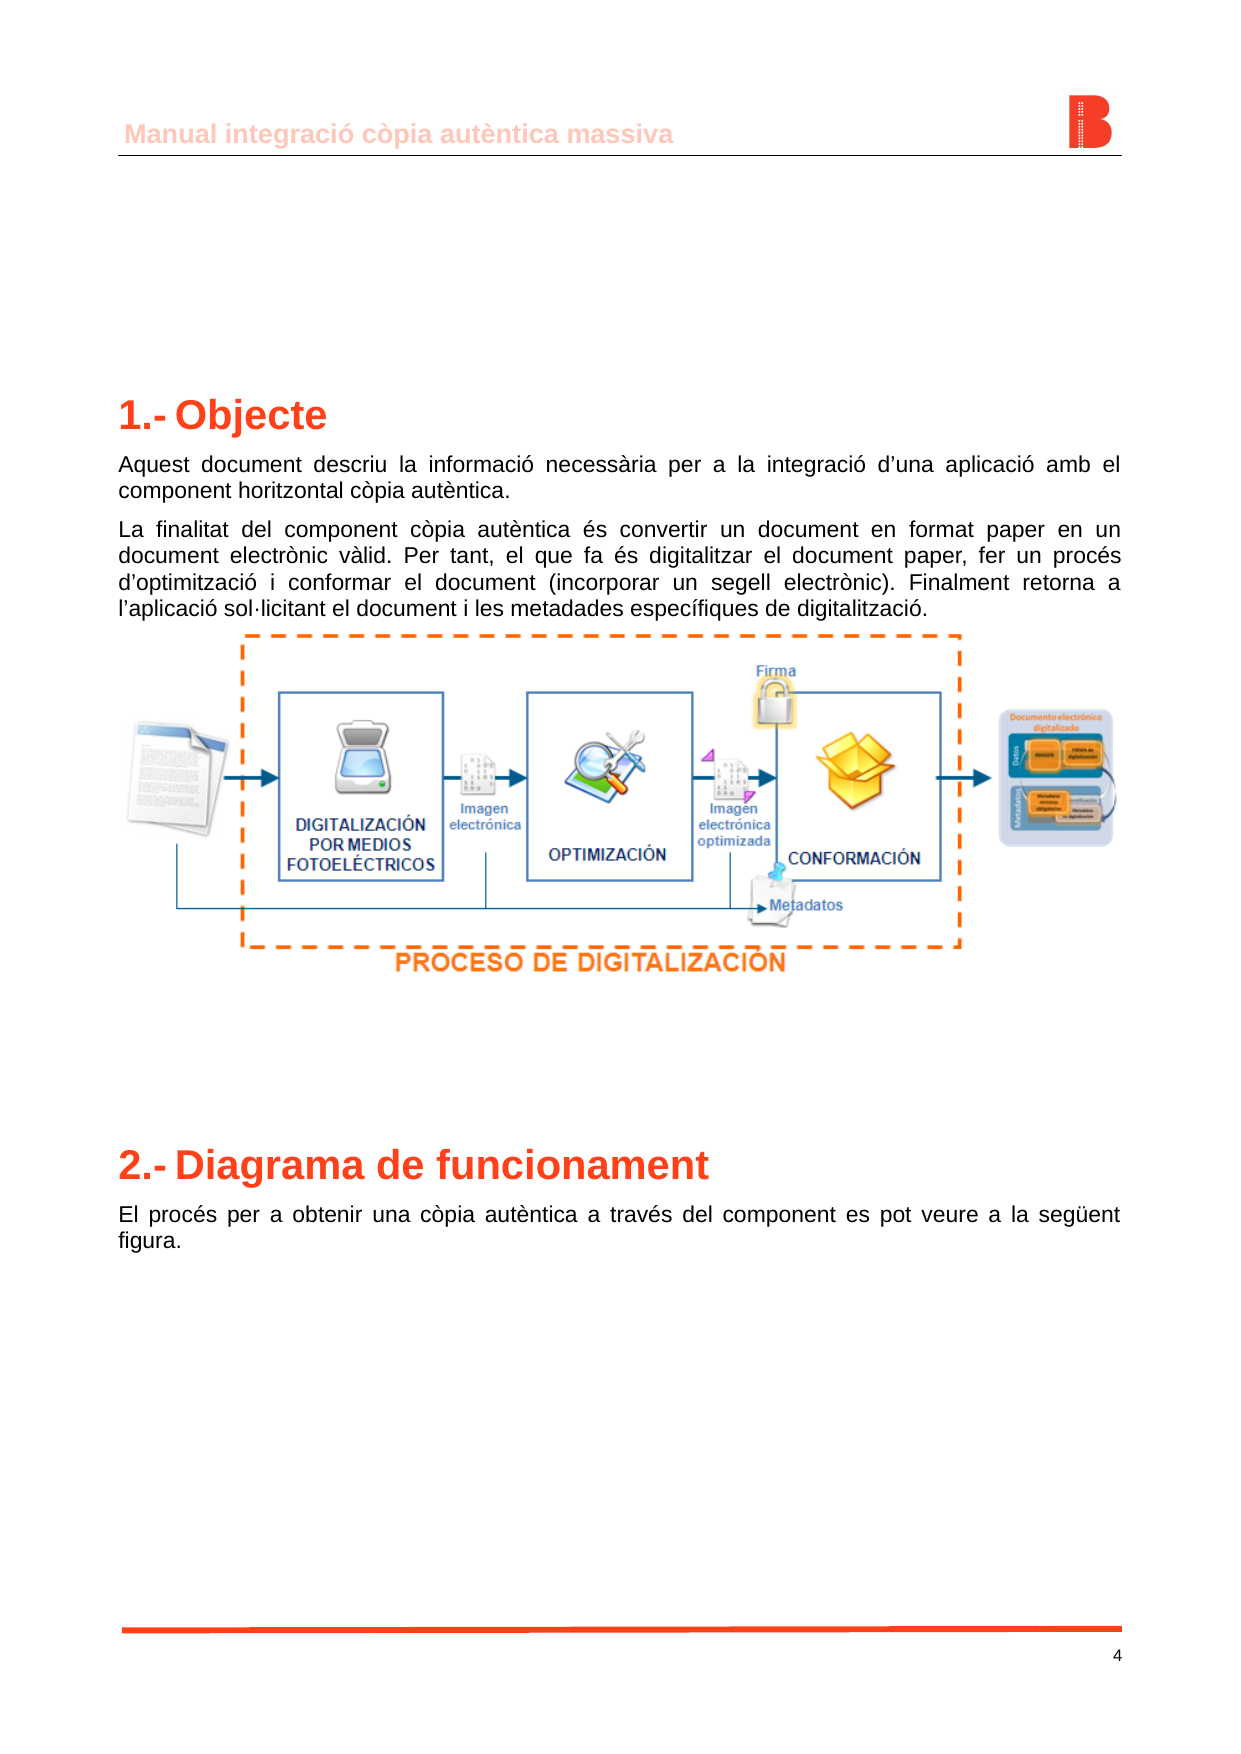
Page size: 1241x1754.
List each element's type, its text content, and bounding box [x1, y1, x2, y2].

picture [1063, 94, 1117, 150]
text El procés per a obtenir una còpia autèntica a través del component es pot veure a la següent figura. [118, 1201, 1122, 1253]
text Aquest document descriu la informació necessària per a la integració d’una aplicació amb el component horitzontal còpia autèntica. [118, 451, 1122, 504]
subtitle Objecte [118, 391, 1122, 438]
text La finalitat del component còpia autèntica és convertir un document en format paper en un document electrònic vàlid. Per tant, el que fa és digitalitzar el document paper, fer un procés d’optimització i conformar el document (incorporar un segell electrònic). Finalment retorna a l’aplicació sol·licitant el document i les metadades específiques de digitalització. [118, 516, 1122, 622]
picture [118, 634, 1123, 984]
subtitle Diagrama de funcionament [118, 1140, 1122, 1188]
